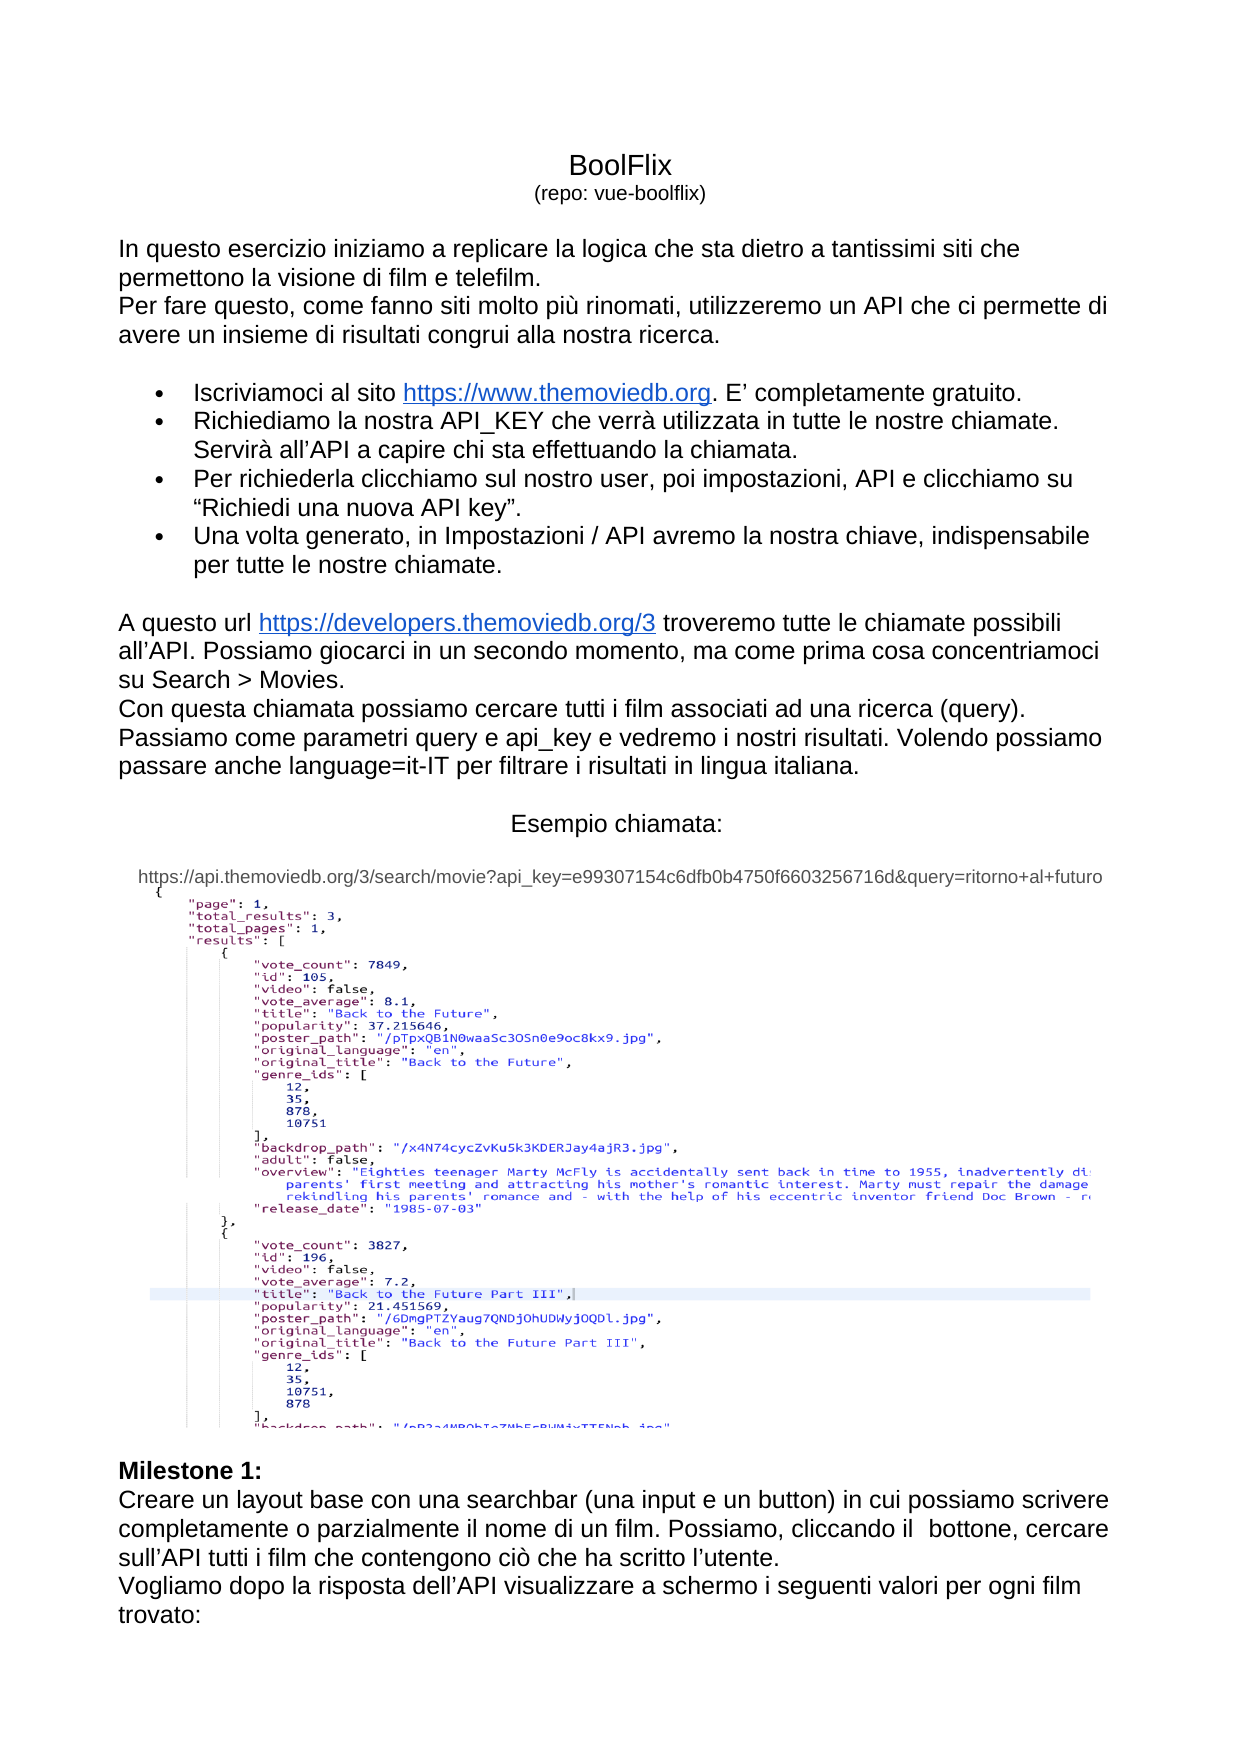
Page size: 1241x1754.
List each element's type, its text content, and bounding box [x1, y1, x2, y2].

list Una volta generato, in Impostazioni / API avremo la nostra chiave, indispensabile per tutte le nostre chiamate. [156, 521, 1122, 579]
list Richiediamo la nostra API_KEY che verrà utilizzata in tutte le nostre chiamate. Servirà all’API a capire chi sta effettuando la chiamata. [156, 406, 1122, 464]
text A questo url https://developers.themoviedb.org/3 troveremo tutte le chiamate possibili all’API. Possiamo giocarci in un secondo momento, ma come prima cosa concentriamoci su Search > Movies. [118, 608, 1122, 694]
text Per fare questo, come fanno siti molto più rinomati, utilizzeremo un API che ci permette di avere un insieme di risultati congrui alla nostra ricerca. [118, 291, 1122, 349]
text Con questa chiamata possiamo cercare tutti i film associati ad una ricerca (query). Passiamo come parametri query e api_key e vedremo i nostri risultati. Volendo possiamo passare anche language=it-IT per filtrare i risultati in lingua italiana. [118, 694, 1122, 780]
list Iscriviamoci al sito https://www.themoviedb.org. E’ completamente gratuito. [156, 378, 1122, 406]
text Esempio chiamata: [118, 809, 1122, 838]
text Creare un layout base con una searchbar (una input e un button) in cui possiamo scrivere completamente o parzialmente il nome di un film. Possiamo, cliccando il bottone, cercare sull’API tutti i film che contengono ciò che ha scritto l’utente. [118, 1485, 1122, 1571]
text BoolFlix [118, 148, 1122, 181]
text Vogliamo dopo la risposta dell’API visualizzare a schermo i seguenti valori per ogni film trovato: [118, 1571, 1122, 1629]
text In questo esercizio iniziamo a replicare la logica che sta dietro a tantissimi siti che permettono la visione di film e telefilm. [118, 234, 1122, 291]
text (repo: vue-boolflix) [118, 181, 1122, 205]
list Per richiederla clicchiamo sul nostro user, poi impostazioni, API e clicchiamo su “Richiedi una nuova API key”. [156, 464, 1122, 521]
text https://api.themoviedb.org/3/search/movie?api_key=e99307154c6dfb0b4750f6603256716d&query=ritorno+al+futuro [118, 866, 1122, 1427]
text Milestone 1: [118, 1456, 1122, 1485]
